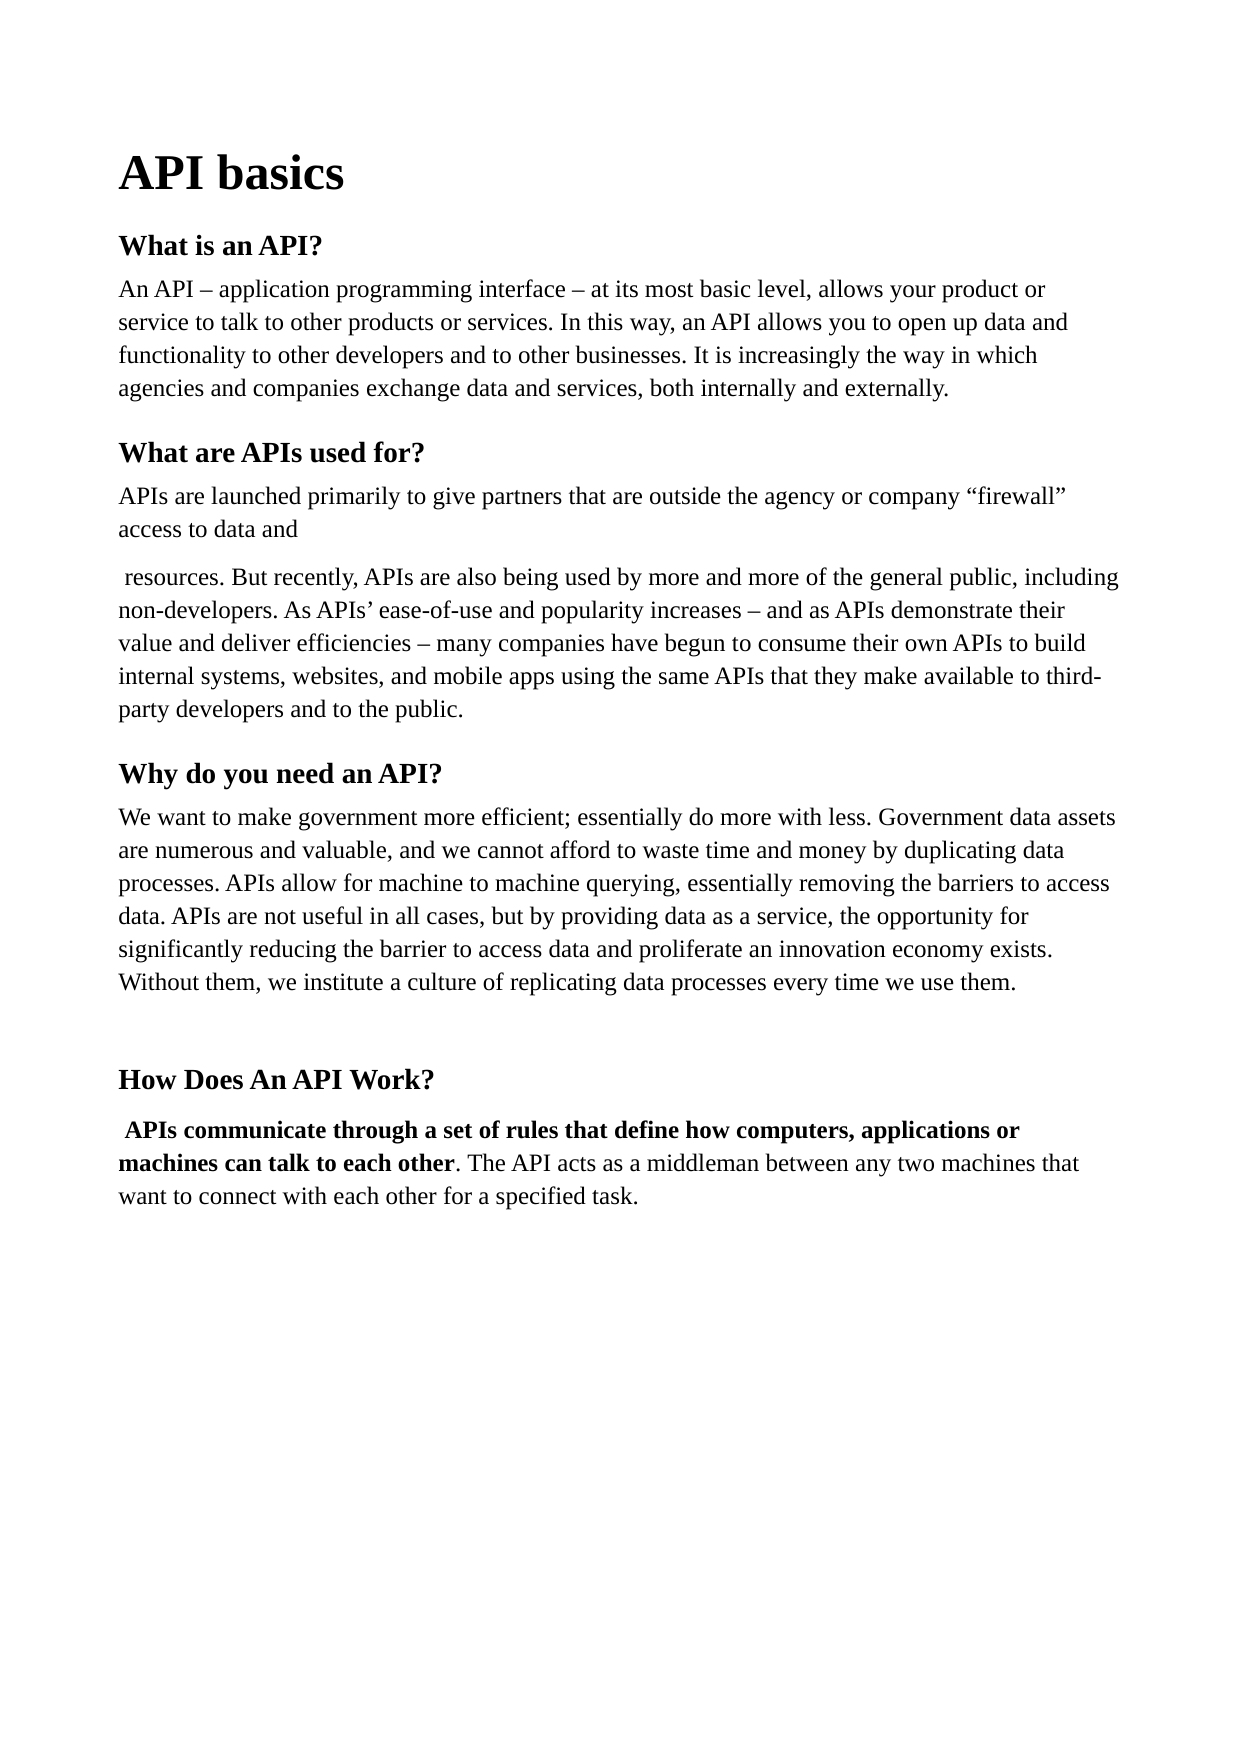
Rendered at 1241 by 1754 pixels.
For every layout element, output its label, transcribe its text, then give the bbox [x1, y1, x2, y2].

subtitle What are APIs used for? [118, 435, 1122, 468]
subtitle API basics [118, 143, 1122, 201]
subtitle What is an API? [118, 228, 1122, 261]
text APIs communicate through a set of rules that define how computers, applications or machines can talk to each other. The API acts as a middleman between any two machines that want to connect with each other for a specified task. [118, 1115, 1122, 1210]
subtitle Why do you need an API? [118, 756, 1122, 789]
text We want to make government more efficient; essentially do more with less. Government data assets are numerous and valuable, and we cannot afford to waste time and money by duplicating data processes. APIs allow for machine to machine querying, essentially removing the barriers to access data. APIs are not useful in all cases, but by providing data as a service, the opportunity for significantly reducing the barrier to access data and proliferate an innovation economy exists. Without them, we institute a culture of replicating data processes every time we use them. [118, 802, 1122, 996]
text APIs are launched primarily to give partners that are outside the agency or company “firewall” access to data and [118, 481, 1122, 543]
text How Does An API Work? [118, 1062, 1122, 1096]
text An API – application programming interface – at its most basic level, allows your product or service to talk to other products or services. In this way, an API allows you to open up data and functionality to other developers and to other businesses. It is increasingly the way in which agencies and companies exchange data and services, both internally and externally. [118, 274, 1122, 402]
text resources. But recently, APIs are also being used by more and more of the general public, including non-developers. As APIs’ ease-of-use and popularity increases – and as APIs demonstrate their value and deliver efficiencies – many companies have begun to consume their own APIs to build internal systems, websites, and mobile apps using the same APIs that they make available to third-party developers and to the public. [118, 562, 1122, 722]
